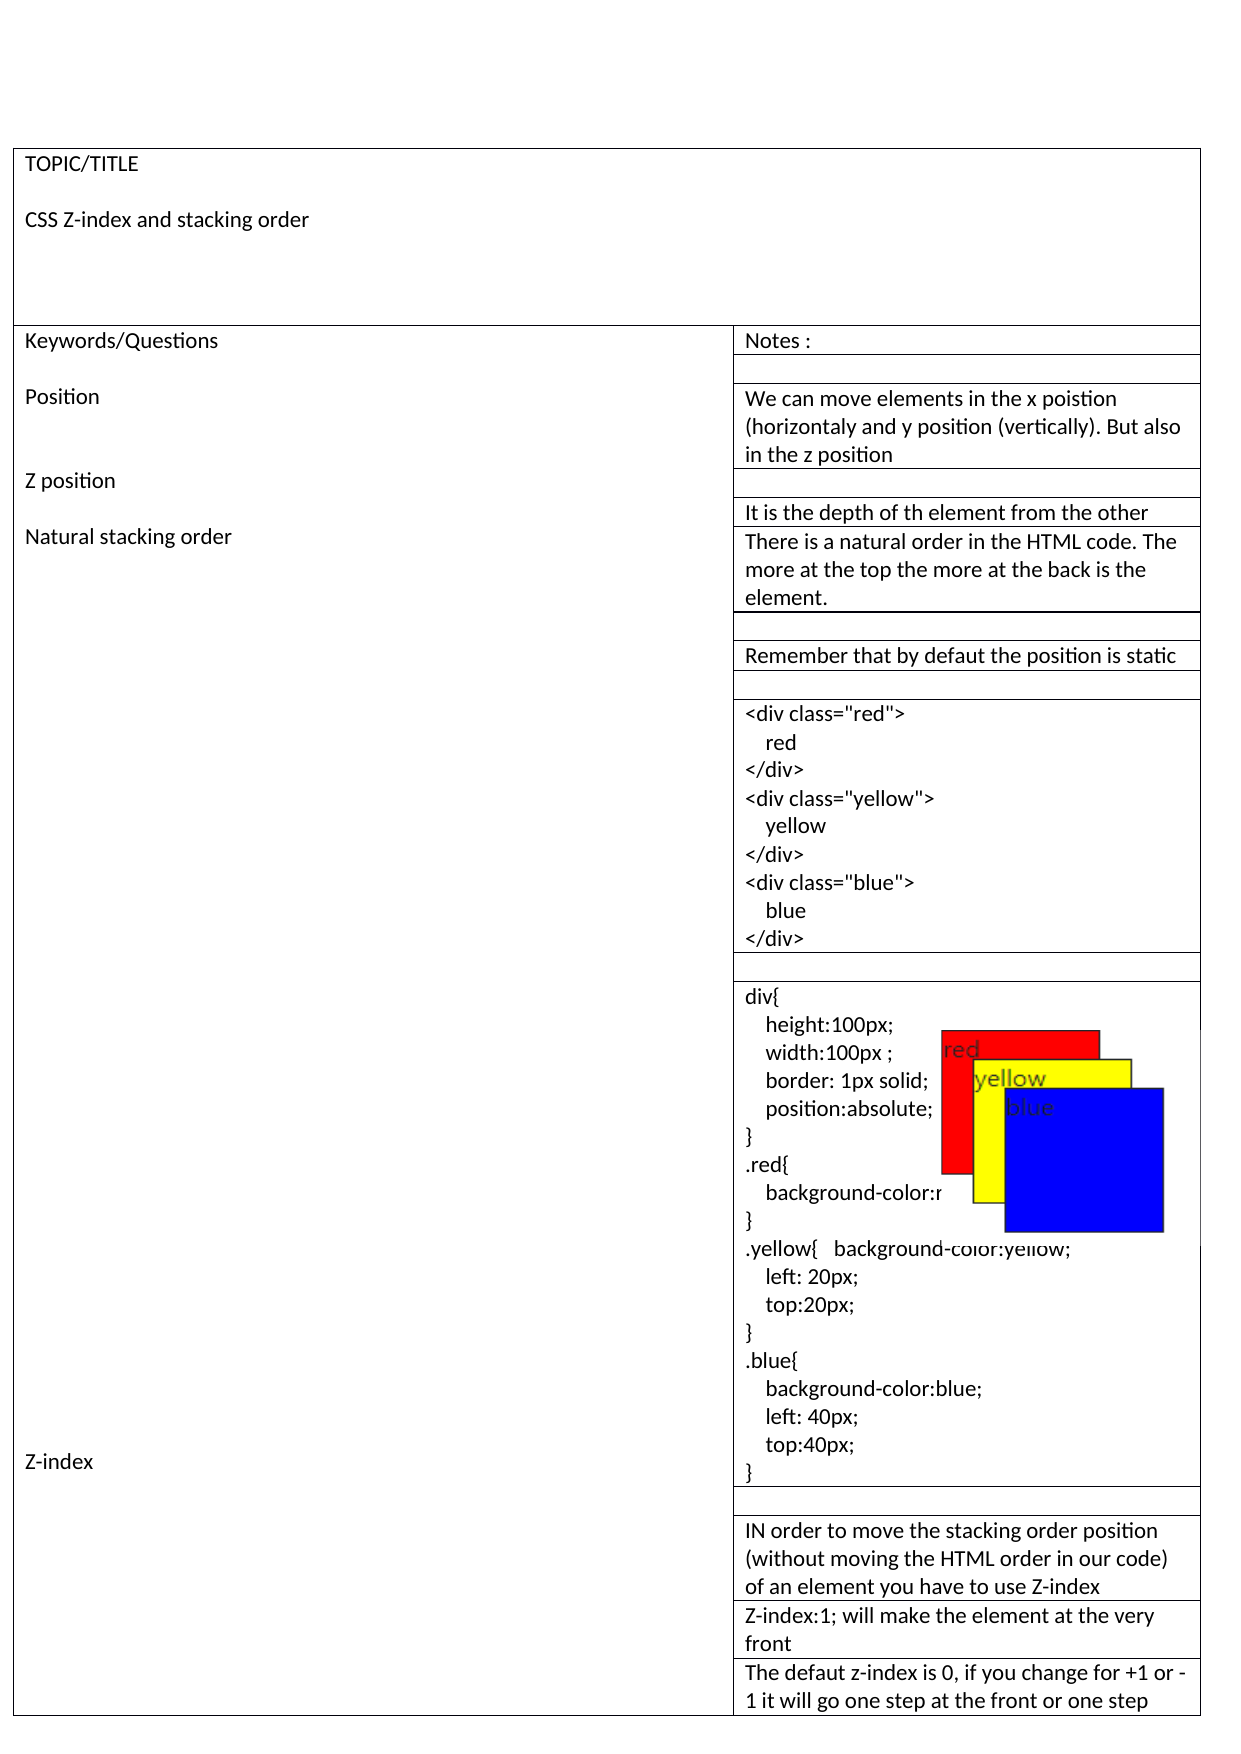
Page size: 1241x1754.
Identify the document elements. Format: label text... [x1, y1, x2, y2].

table_cell [734, 469, 1200, 497]
table_cell [734, 953, 1200, 981]
table_cell [734, 613, 1200, 640]
table_cell It is the depth of th element from the other [734, 498, 1200, 526]
table_cell IN order to move the stacking order position (without moving the HTML order in our code) of an element you have to use Z-index [734, 1516, 1200, 1600]
table_cell <div class="red"> red </div> <div class="yellow"> yellow </div> <div class="blue"> blue </div> [734, 700, 1200, 952]
table_cell Notes : [734, 326, 1200, 354]
table_cell [734, 1487, 1200, 1515]
table_cell [734, 671, 1200, 698]
table_cell There is a natural order in the HTML code. The more at the top the more at the back is the element. [734, 527, 1200, 611]
table_cell Remember that by defaut the position is static [734, 641, 1200, 669]
table_cell We can move elements in the x poistion (horizontaly and y position (vertically). But also in the z position [734, 384, 1200, 468]
table_cell The defaut z-index is 0, if you change for +1 or -1 it will go one step at the front or one step [734, 1659, 1200, 1714]
table_header TOPIC/TITLE CSS Z-index and stacking order [14, 149, 1200, 325]
table_cell div{ height:100px; width:100px ; border: 1px solid; position:absolute; } .red{ background-color:red; } .yellow{ background-color:yellow; left: 20px; top:20px; } .blue{ background-color:blue; left: 40px; top:40px; } [734, 982, 1200, 1486]
table_cell [734, 355, 1200, 383]
table_cell Keywords/Questions Position Z position Natural stacking order Z-index [14, 326, 733, 1714]
table_cell Z-index:1; will make the element at the very front [734, 1601, 1200, 1657]
picture [941, 1030, 1201, 1246]
